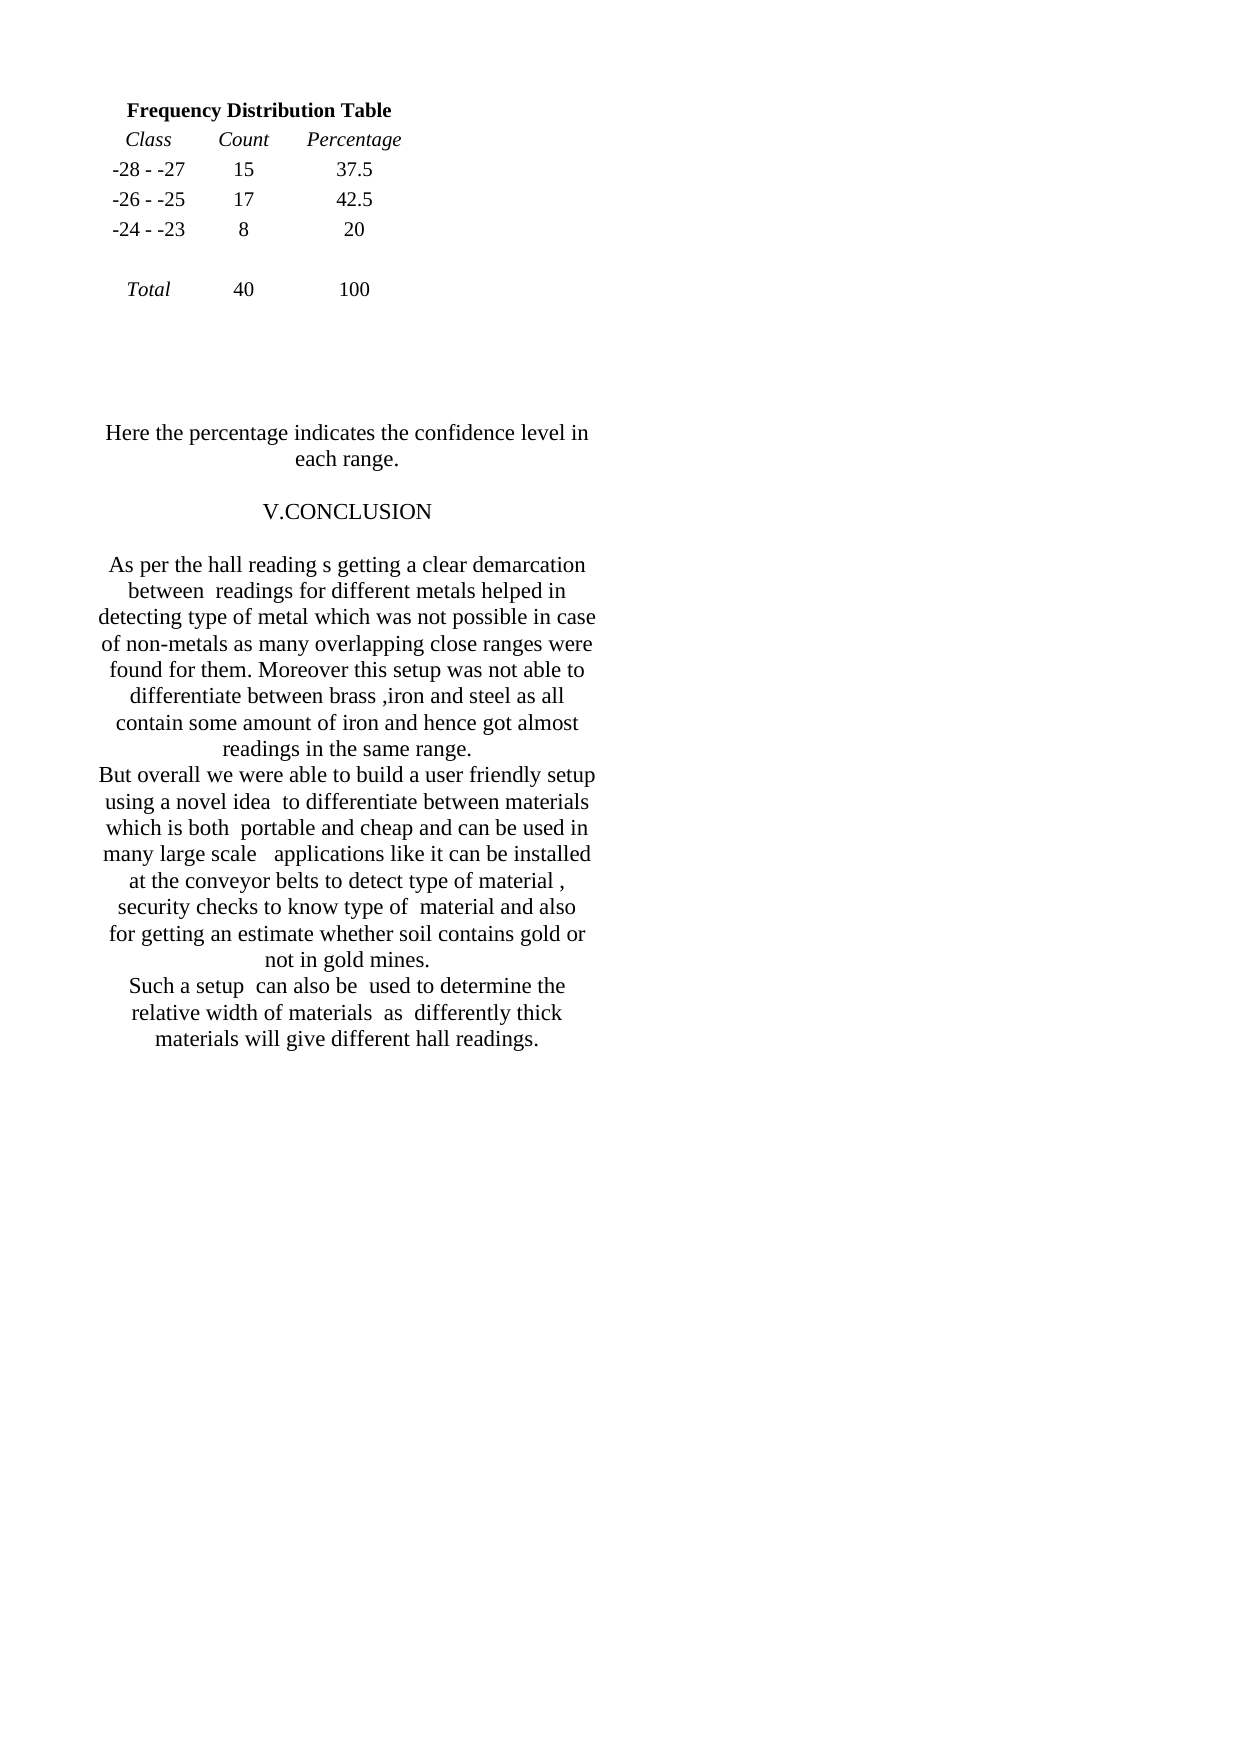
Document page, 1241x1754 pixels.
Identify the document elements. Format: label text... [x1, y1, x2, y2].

table_cell -26 - -25 [93, 184, 204, 214]
table_cell Total [93, 274, 204, 304]
table_cell 17 [204, 184, 283, 214]
table_cell -28 - -27 [93, 154, 204, 184]
table_header Frequency Distribution Table [93, 95, 425, 124]
table_cell 8 [204, 214, 283, 244]
table_cell 15 [204, 154, 283, 184]
table_cell Percentage [283, 125, 425, 154]
table_cell [93, 244, 204, 274]
table_cell 20 [283, 214, 425, 244]
text But overall we were able to build a user friendly setup using a novel idea to differentiate between materials which is both portable and cheap and can be used in many large scale applications like it can be installed at the conveyor belts to detect type of material , security checks to know type of material and also for getting an estimate whether soil contains gold or not in gold mines. [93, 761, 601, 972]
table_cell 100 [283, 274, 425, 304]
table_cell -24 - -23 [93, 214, 204, 244]
table_cell Class [93, 125, 204, 154]
table_cell Count [204, 125, 283, 154]
text V.CONCLUSION [93, 498, 601, 524]
text Here the percentage indicates the confidence level in each range. [93, 419, 601, 472]
table_cell 42.5 [283, 184, 425, 214]
table_cell 37.5 [283, 154, 425, 184]
table_cell 40 [204, 274, 283, 304]
text Such a setup can also be used to determine the relative width of materials as differently thick materials will give different hall readings. [93, 972, 601, 1051]
table_cell [204, 244, 283, 274]
table_cell [283, 244, 425, 274]
text As per the hall reading s getting a clear demarcation between readings for different metals helped in detecting type of metal which was not possible in case of non-metals as many overlapping close ranges were found for them. Moreover this setup was not able to differentiate between brass ,iron and steel as all contain some amount of iron and hence got almost readings in the same range. [93, 551, 601, 761]
